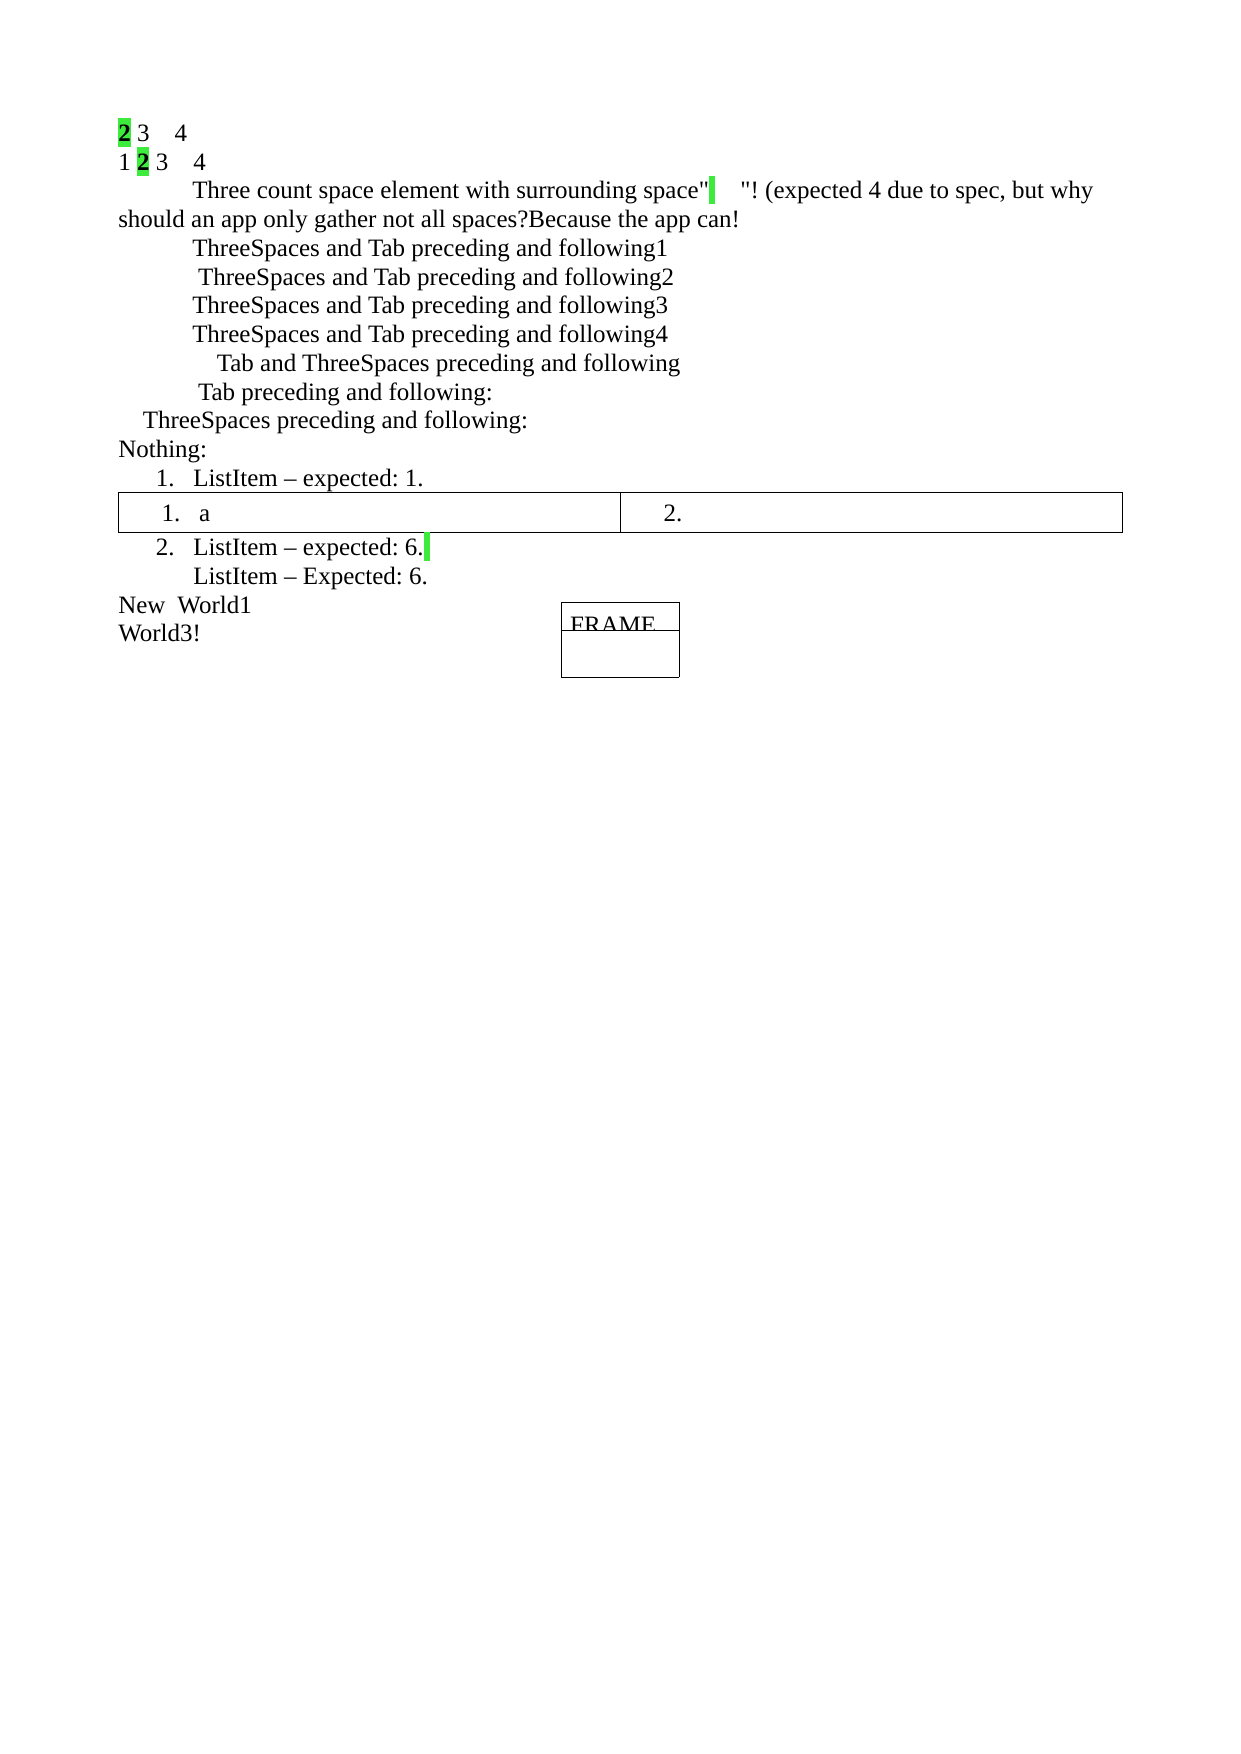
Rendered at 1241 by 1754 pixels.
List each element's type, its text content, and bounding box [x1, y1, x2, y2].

text [562, 603, 679, 630]
text World3! [118, 618, 561, 647]
list ListItem – Expected: 6. [156, 561, 1122, 590]
text FRAME [570, 611, 670, 630]
list ListItem – expected: 1. [156, 463, 1122, 492]
text ThreeSpaces and Tab preceding and following1 [118, 233, 1122, 262]
text ThreeSpaces and Tab preceding and following4 [118, 319, 1122, 348]
text [680, 618, 1122, 647]
text ThreeSpaces and Tab preceding and following3 [118, 291, 1122, 319]
text 2 3 4 [118, 118, 1122, 147]
text Nothing: [118, 434, 1122, 463]
text [562, 631, 679, 677]
text Three count space element with surrounding space" "! (expected 4 due to spec, but why should an app only gather not all spaces?Because the app can! [118, 176, 1122, 233]
table_header [621, 493, 1122, 532]
table_header a [119, 493, 620, 532]
text ThreeSpaces preceding and following: [118, 406, 1122, 434]
text New World1 [118, 590, 1122, 618]
text Tab and ThreeSpaces preceding and following [118, 348, 1122, 377]
text ThreeSpaces and Tab preceding and following2 [118, 262, 1122, 291]
list ListItem – expected: 6. [156, 533, 1122, 561]
text 1 2 3 4 [118, 147, 1122, 176]
text Tab preceding and following: [118, 377, 1122, 406]
